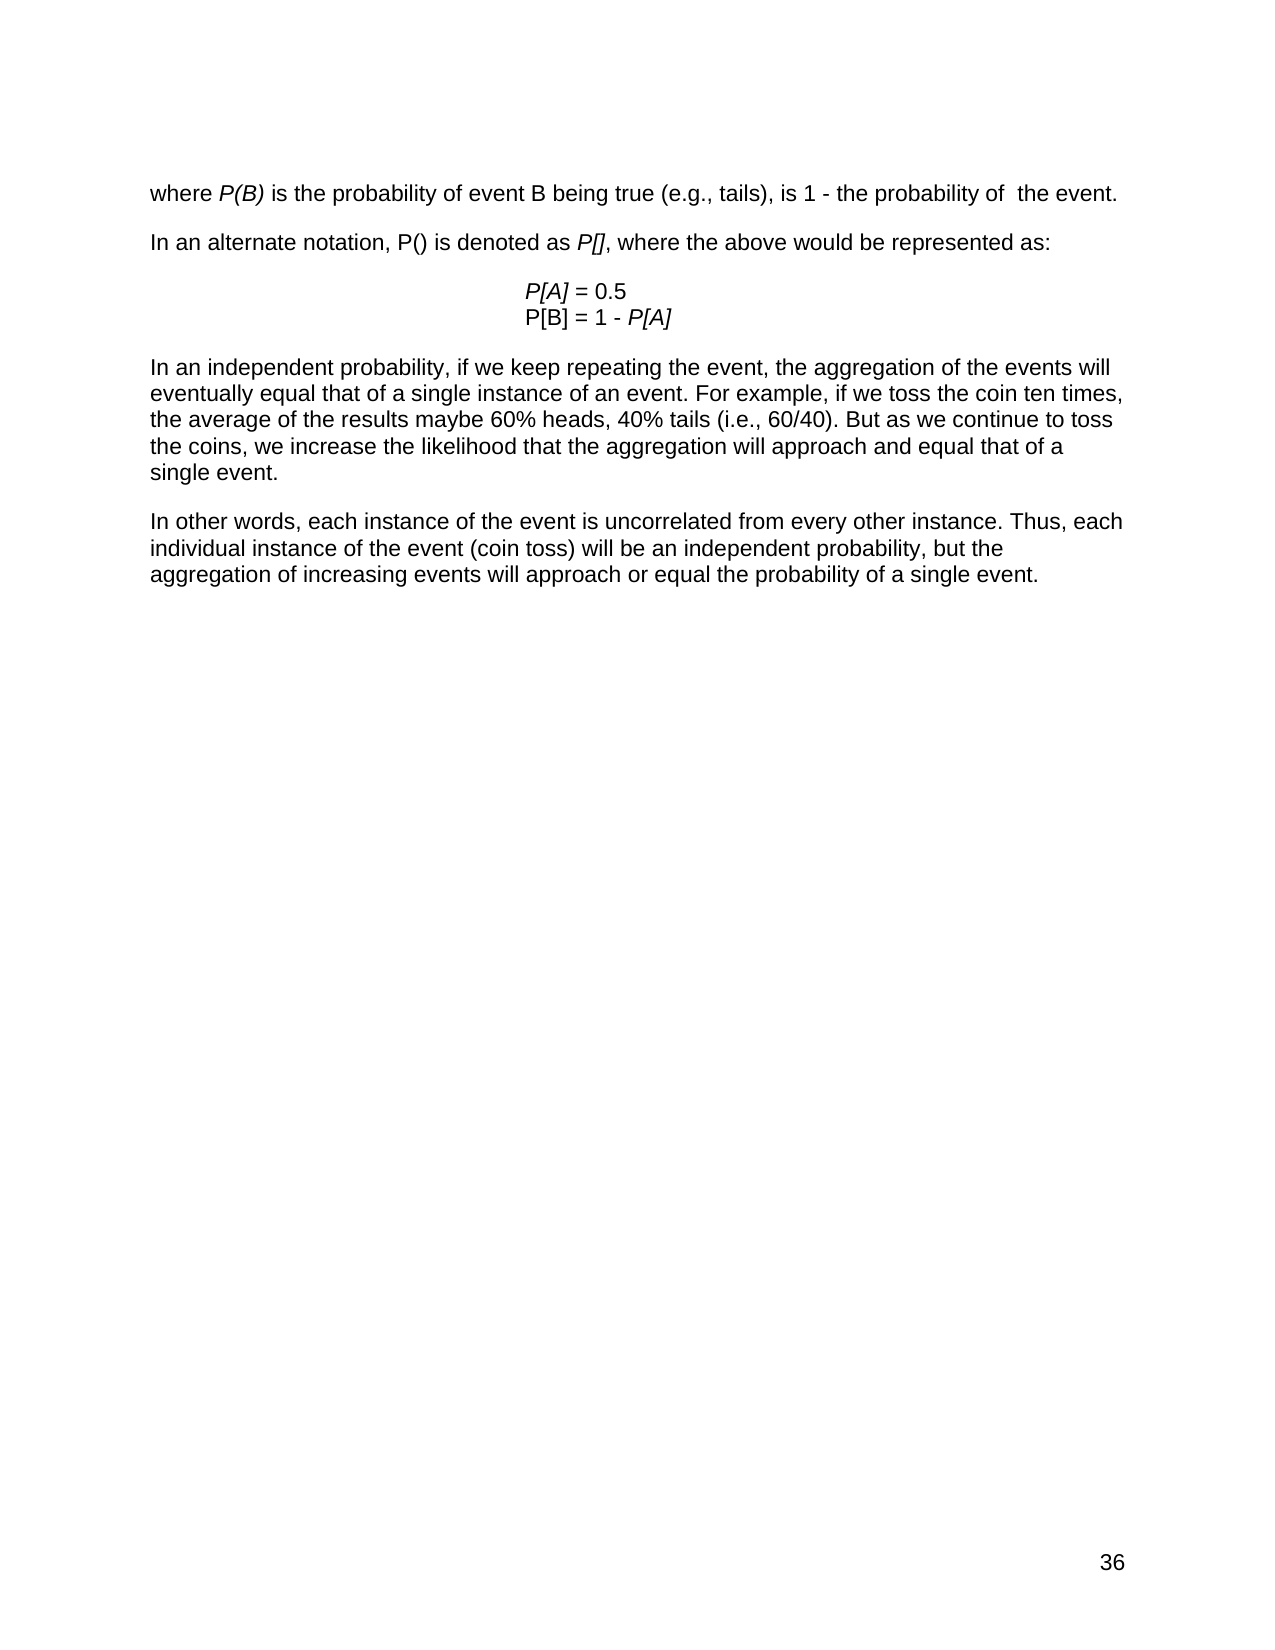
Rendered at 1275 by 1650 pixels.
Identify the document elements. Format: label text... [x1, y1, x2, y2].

text In an independent probability, if we keep repeating the event, the aggregation of the events will eventually equal that of a single instance of an event. For example, if we toss the coin ten times, the average of the results maybe 60% heads, 40% tails (i.e., 60/40). But as we continue to toss the coins, we increase the likelihood that the aggregation will approach and equal that of a single event. [150, 354, 1125, 485]
text P[A] = 0.5 P[B] = 1 - P[A] [150, 278, 1125, 331]
text In other words, each instance of the event is uncorrelated from every other instance. Thus, each individual instance of the event (coin toss) will be an independent probability, but the aggregation of increasing events will approach or equal the probability of a single event. [150, 508, 1125, 587]
text where P(B) is the probability of event B being true (e.g., tails), is 1 - the probability of the event. [150, 179, 1125, 206]
text In an alternate notation, P() is denoted as P[], where the above would be represented as: [150, 229, 1125, 255]
